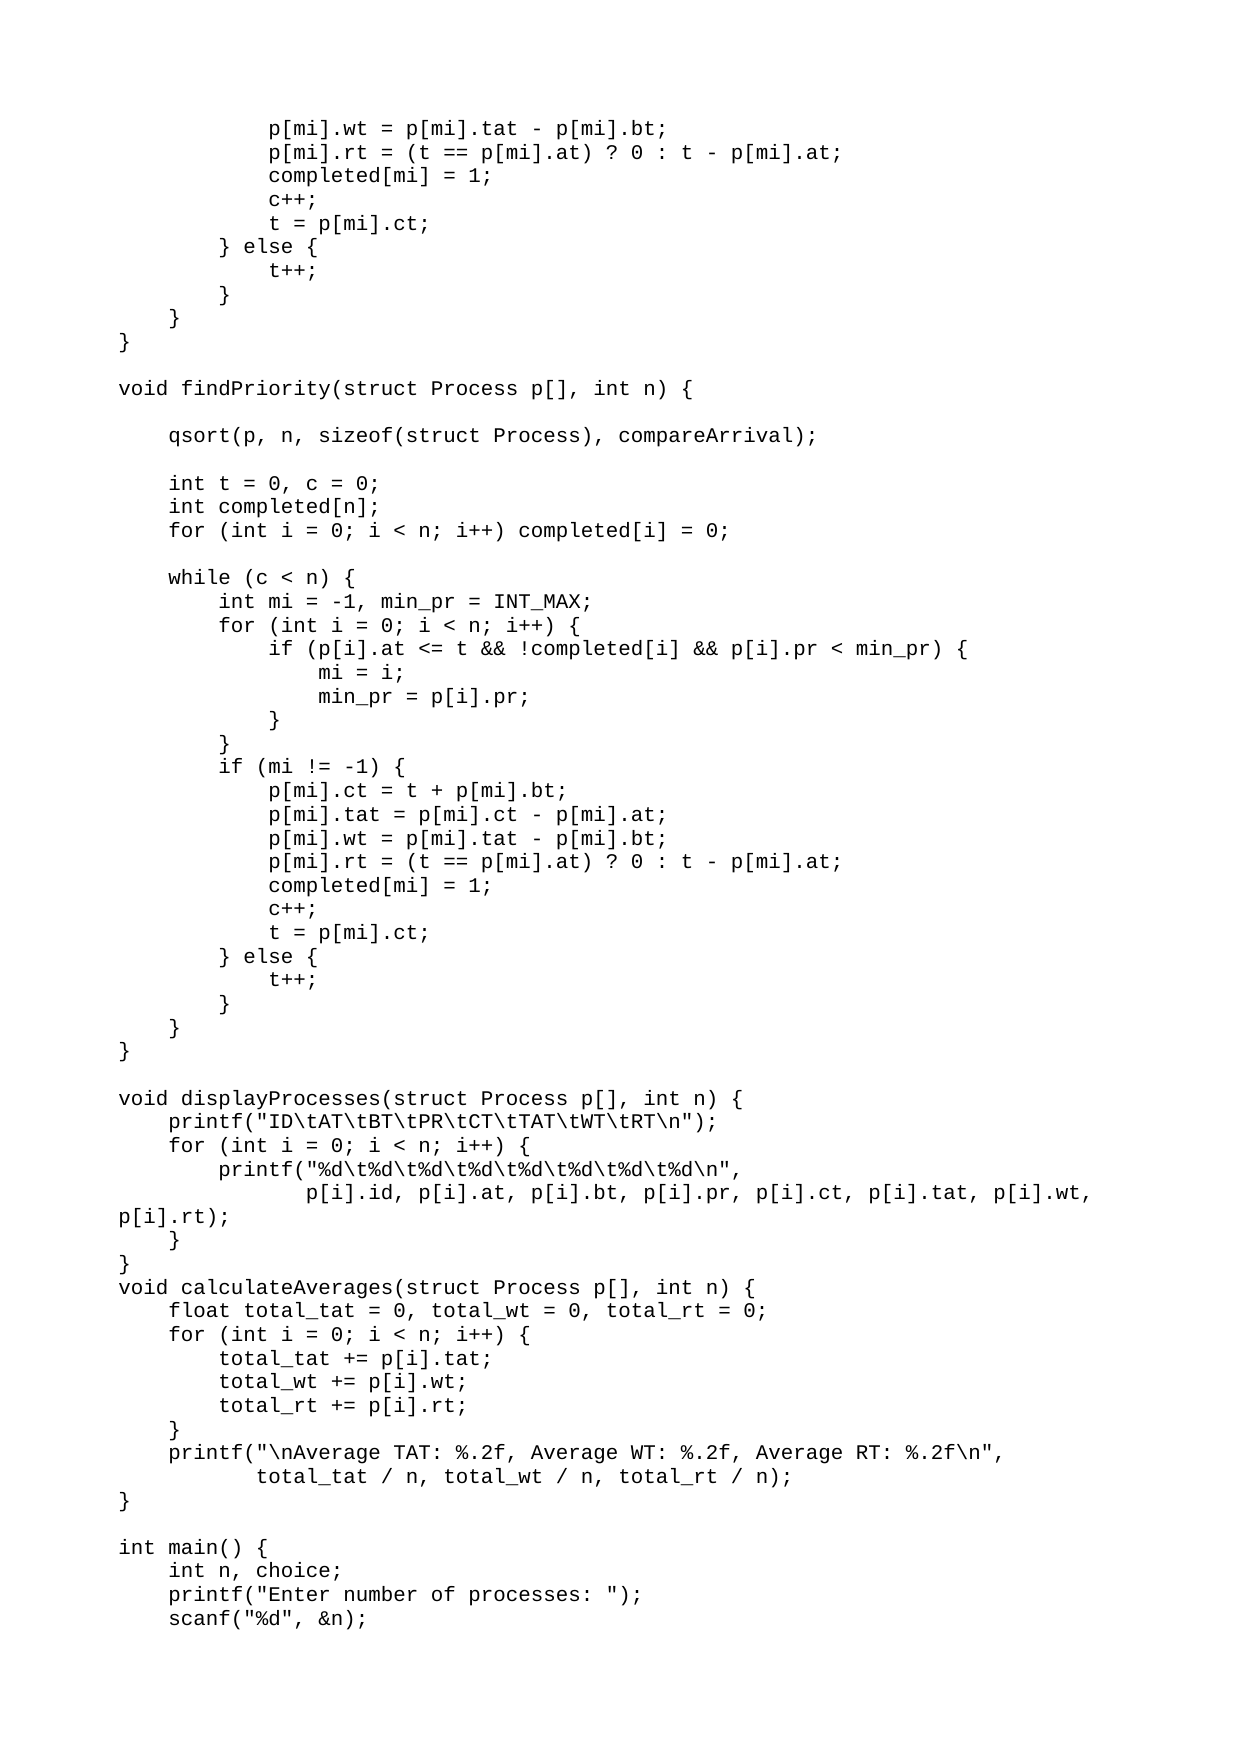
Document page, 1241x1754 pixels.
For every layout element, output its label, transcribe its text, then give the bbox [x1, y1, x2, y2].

text while (c < n) { [118, 567, 1122, 591]
text int completed[n]; [118, 496, 1122, 520]
text c++; [118, 189, 1122, 213]
text int t = 0, c = 0; [118, 473, 1122, 496]
text float total_tat = 0, total_wt = 0, total_rt = 0; [118, 1300, 1122, 1324]
text if (mi != -1) { [118, 757, 1122, 780]
text p[mi].rt = (t == p[mi].at) ? 0 : t - p[mi].at; [118, 142, 1122, 165]
text } [118, 733, 1122, 757]
text for (int i = 0; i < n; i++) { [118, 1135, 1122, 1158]
text printf("\nAverage TAT: %.2f, Average WT: %.2f, Average RT: %.2f\n", [118, 1442, 1122, 1466]
text total_rt += p[i].rt; [118, 1395, 1122, 1419]
text } else { [118, 946, 1122, 969]
text void calculateAverages(struct Process p[], int n) { [118, 1277, 1122, 1300]
text for (int i = 0; i < n; i++) { [118, 1324, 1122, 1348]
text t++; [118, 969, 1122, 993]
text int main() { [118, 1537, 1122, 1561]
text p[mi].ct = t + p[mi].bt; [118, 780, 1122, 804]
text } [118, 993, 1122, 1017]
text total_tat / n, total_wt / n, total_rt / n); [118, 1466, 1122, 1489]
text } [118, 1489, 1122, 1513]
text min_pr = p[i].pr; [118, 686, 1122, 709]
text p[mi].wt = p[mi].tat - p[mi].bt; [118, 827, 1122, 851]
text } [118, 709, 1122, 733]
text completed[mi] = 1; [118, 165, 1122, 189]
text void findPriority(struct Process p[], int n) { [118, 378, 1122, 402]
text printf("ID\tAT\tBT\tPR\tCT\tTAT\tWT\tRT\n"); [118, 1111, 1122, 1135]
text total_wt += p[i].wt; [118, 1371, 1122, 1395]
text p[i].id, p[i].at, p[i].bt, p[i].pr, p[i].ct, p[i].tat, p[i].wt, p[i].rt); [118, 1182, 1122, 1229]
text int n, choice; [118, 1561, 1122, 1584]
text p[mi].tat = p[mi].ct - p[mi].at; [118, 804, 1122, 827]
text for (int i = 0; i < n; i++) { [118, 615, 1122, 638]
text } [118, 1017, 1122, 1040]
text void displayProcesses(struct Process p[], int n) { [118, 1088, 1122, 1111]
text for (int i = 0; i < n; i++) completed[i] = 0; [118, 520, 1122, 544]
text p[mi].rt = (t == p[mi].at) ? 0 : t - p[mi].at; [118, 851, 1122, 875]
text } [118, 1253, 1122, 1277]
text if (p[i].at <= t && !completed[i] && p[i].pr < min_pr) { [118, 638, 1122, 662]
text } [118, 331, 1122, 354]
text } [118, 1419, 1122, 1442]
text qsort(p, n, sizeof(struct Process), compareArrival); [118, 426, 1122, 449]
text total_tat += p[i].tat; [118, 1348, 1122, 1371]
text mi = i; [118, 662, 1122, 686]
text t++; [118, 260, 1122, 284]
text } [118, 1229, 1122, 1253]
text p[mi].wt = p[mi].tat - p[mi].bt; [118, 118, 1122, 142]
text printf("Enter number of processes: "); [118, 1584, 1122, 1608]
text } [118, 1040, 1122, 1064]
text completed[mi] = 1; [118, 875, 1122, 898]
text } else { [118, 236, 1122, 260]
text scanf("%d", &n); [118, 1608, 1122, 1631]
text } [118, 307, 1122, 331]
text int mi = -1, min_pr = INT_MAX; [118, 591, 1122, 615]
text printf("%d\t%d\t%d\t%d\t%d\t%d\t%d\t%d\n", [118, 1158, 1122, 1182]
text t = p[mi].ct; [118, 213, 1122, 236]
text } [118, 284, 1122, 307]
text c++; [118, 898, 1122, 922]
text t = p[mi].ct; [118, 922, 1122, 946]
